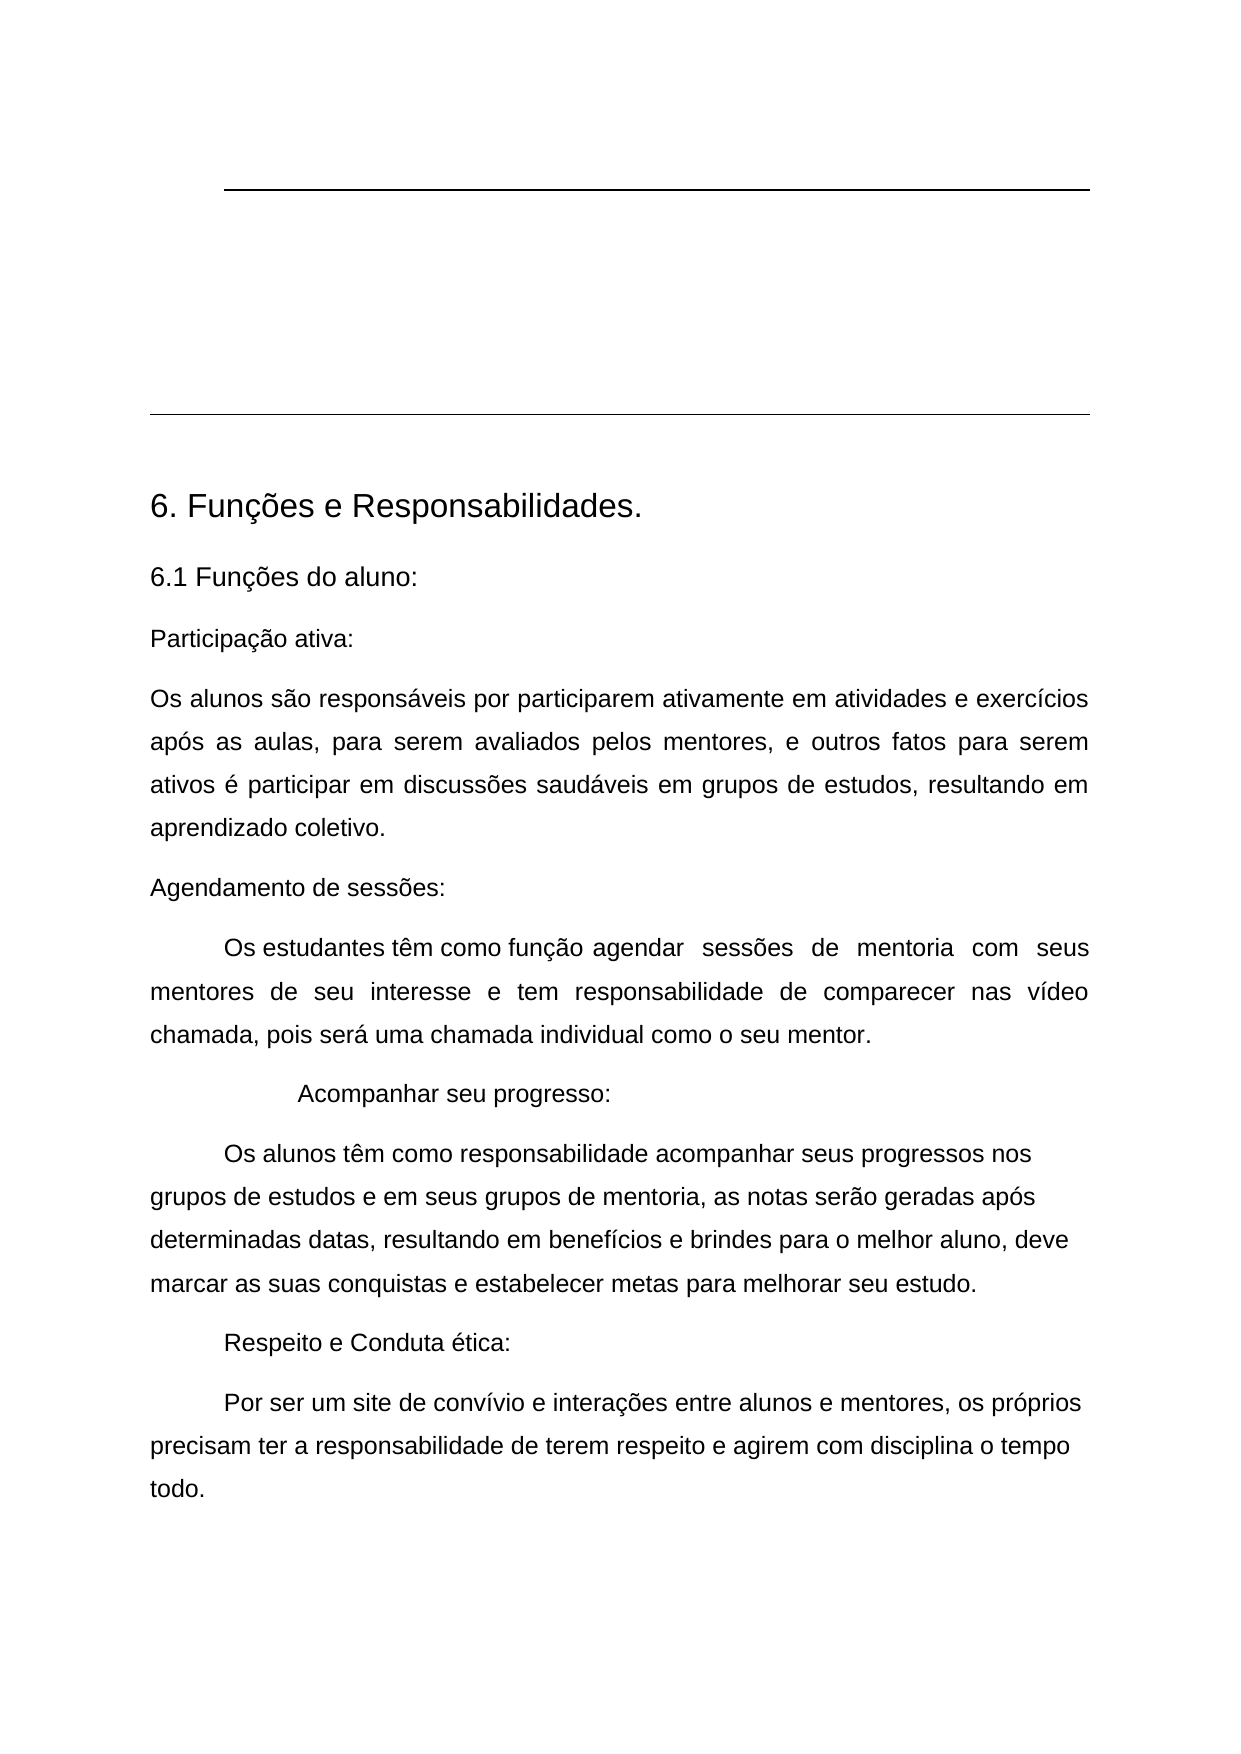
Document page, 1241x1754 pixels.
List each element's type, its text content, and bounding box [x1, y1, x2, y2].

text Agendamento de sessões: [150, 873, 1090, 902]
text Por ser um site de convívio e interações entre alunos e mentores, os próprios precisam ter a responsabilidade de terem respeito e agirem com disciplina o tempo todo. [150, 1388, 1090, 1503]
text 6.1 Funções do aluno: [150, 561, 1090, 592]
text 6. Funções e Responsabilidades. [150, 486, 1090, 525]
text Os alunos são responsáveis por participarem ativamente em atividades e exercícios após as aulas, para serem avaliados pelos mentores, e outros fatos para serem ativos é participar em discussões saudáveis em grupos de estudos, resultando em aprendizado coletivo. [150, 684, 1090, 842]
text Os estudantes têm como função agendar sessões de mentoria com seus mentores de seu interesse e tem responsabilidade de comparecer nas vídeo chamada, pois será uma chamada individual como o seu mentor. [150, 933, 1090, 1048]
text Acompanhar seu progresso: [224, 1079, 1090, 1108]
text Respeito e Conduta ética: [150, 1328, 1090, 1357]
text Os alunos têm como responsabilidade acompanhar seus progressos nos grupos de estudos e em seus grupos de mentoria, as notas serão geradas após determinadas datas, resultando em benefícios e brindes para o melhor aluno, deve marcar as suas conquistas e estabelecer metas para melhorar seu estudo. [150, 1139, 1090, 1297]
text Participação ativa: [150, 624, 1090, 653]
